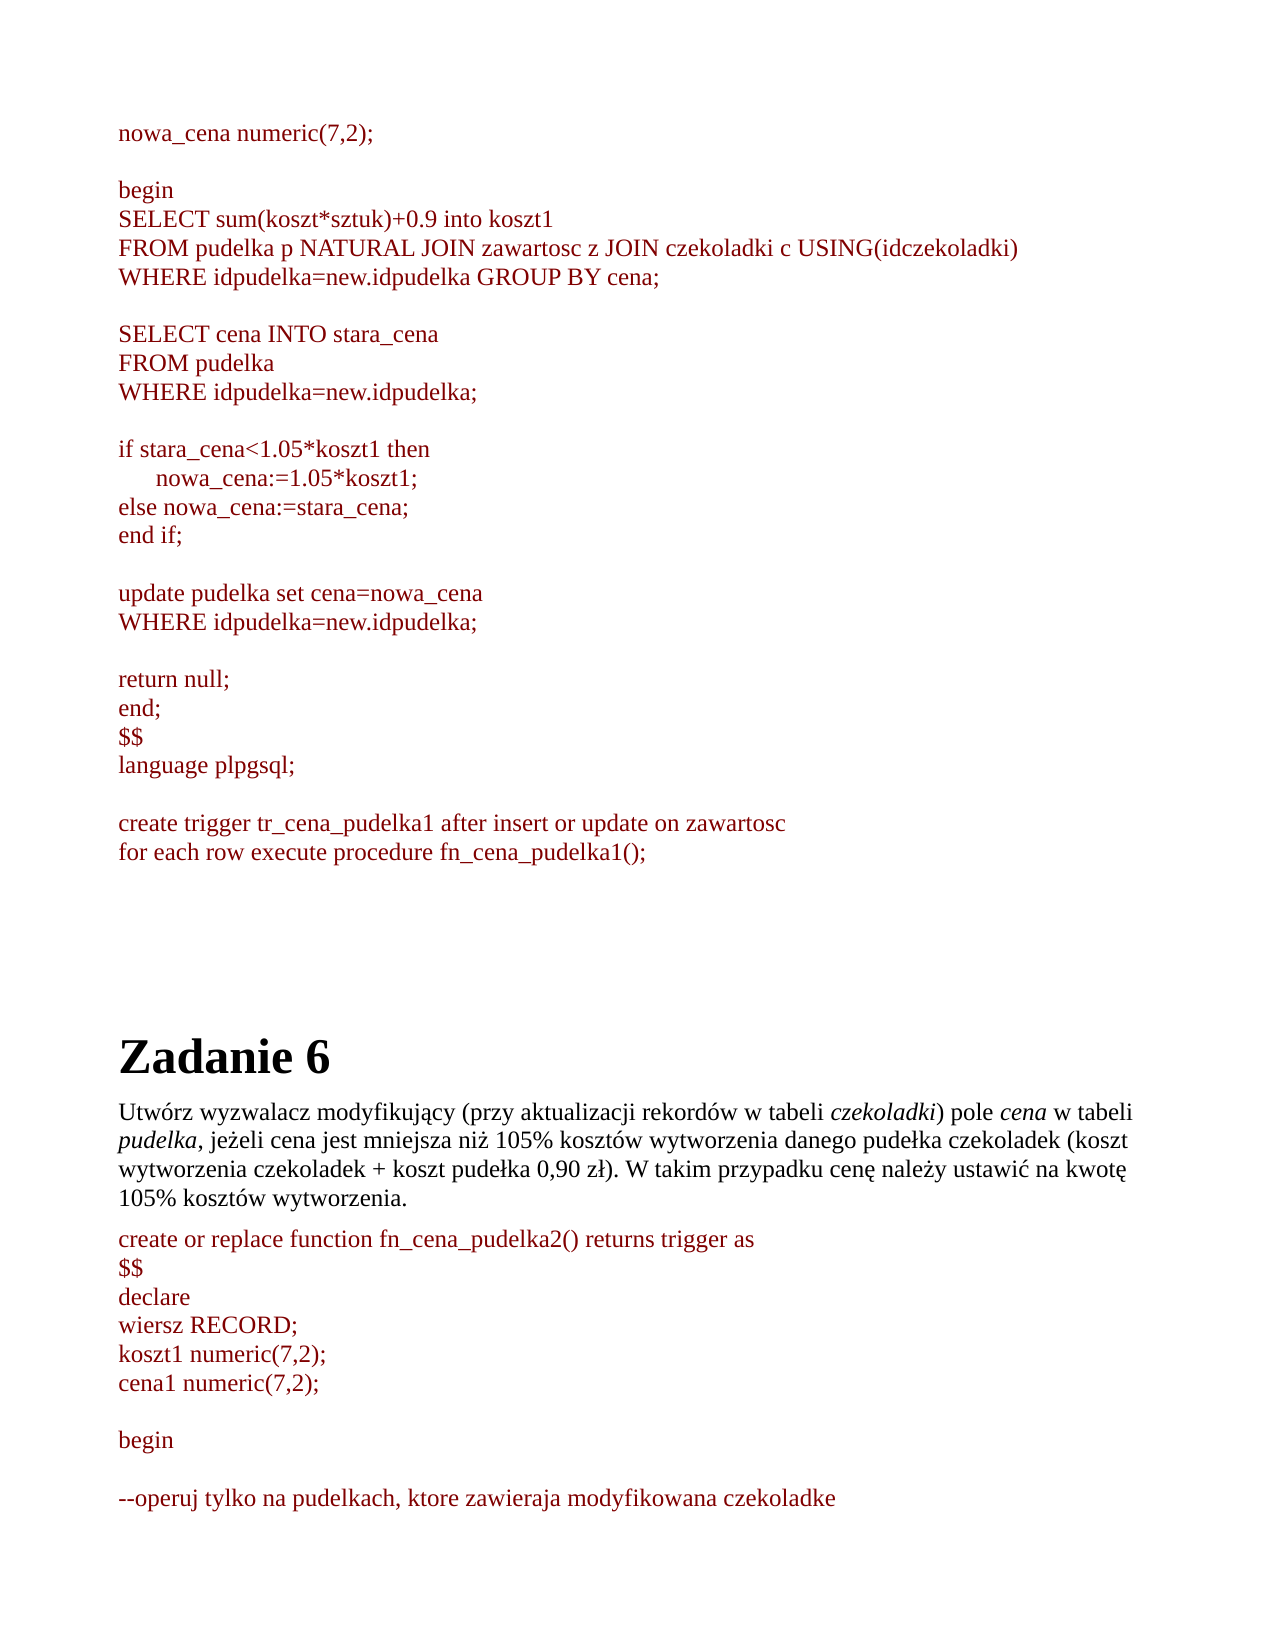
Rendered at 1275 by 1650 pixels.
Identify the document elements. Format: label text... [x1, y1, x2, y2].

subtitle Zadanie 6 [118, 1027, 1157, 1084]
text Utwórz wyzwalacz modyfikujący (przy aktualizacji rekordów w tabeli czekoladki) pole cena w tabeli pudelka, jeżeli cena jest mniejsza niż 105% kosztów wytworzenia danego pudełka czekoladek (koszt wytworzenia czekoladek + koszt pudełka 0,90 zł). W takim przypadku cenę należy ustawić na kwotę 105% kosztów wytworzenia. [118, 1097, 1157, 1212]
text create or replace function fn_cena_pudelka2() returns trigger as $$ declare wiersz RECORD; koszt1 numeric(7,2); cena1 numeric(7,2); begin --operuj tylko na pudelkach, ktore zawieraja modyfikowana czekoladke [118, 1224, 1157, 1512]
text nowa_cena numeric(7,2); begin SELECT sum(koszt*sztuk)+0.9 into koszt1 FROM pudelka p NATURAL JOIN zawartosc z JOIN czekoladki c USING(idczekoladki) WHERE idpudelka=new.idpudelka GROUP BY cena; SELECT cena INTO stara_cena FROM pudelka WHERE idpudelka=new.idpudelka; if stara_cena<1.05*koszt1 then nowa_cena:=1.05*koszt1; else nowa_cena:=stara_cena; end if; update pudelka set cena=nowa_cena WHERE idpudelka=new.idpudelka; return null; end; $$ language plpgsql; create trigger tr_cena_pudelka1 after insert or update on zawartosc for each row execute procedure fn_cena_pudelka1(); [118, 118, 1157, 866]
